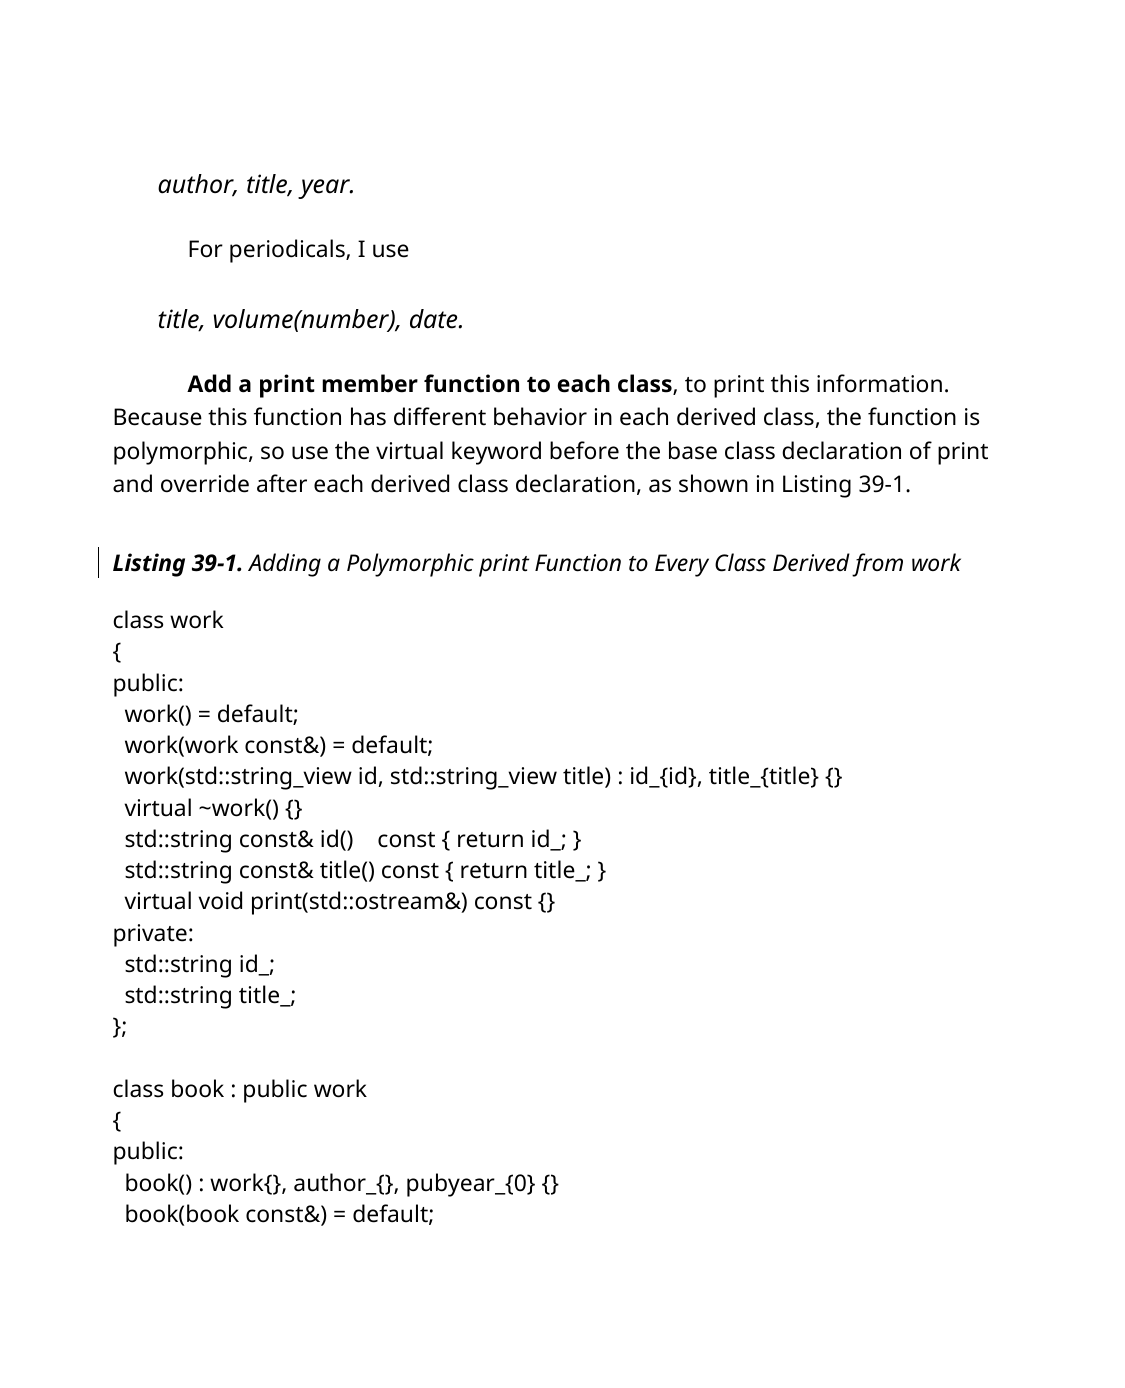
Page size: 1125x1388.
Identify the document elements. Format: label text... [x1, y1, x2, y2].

text std::string const& id() const { return id_; } [112, 823, 1012, 854]
text { [112, 1104, 1012, 1135]
text public: [112, 1135, 1012, 1166]
text class work [112, 604, 1012, 635]
text title, volume(number), date. [157, 302, 968, 336]
text book(book const&) = default; [112, 1198, 1012, 1229]
text author, title, year. [157, 167, 968, 201]
text std::string const& title() const { return title_; } [112, 854, 1012, 885]
text { [112, 635, 1012, 666]
text work(work const&) = default; [112, 729, 1012, 760]
text std::string title_; [112, 979, 1012, 1010]
text }; [112, 1010, 1012, 1041]
text virtual ~work() {} [112, 791, 1012, 823]
text For periodicals, I use [112, 231, 1012, 264]
text public: [112, 666, 1012, 698]
text virtual void print(std::ostream&) const {} [112, 885, 1012, 916]
text work(std::string_view id, std::string_view title) : id_{id}, title_{title} {} [112, 760, 1012, 791]
text Add a print member function to each class, to print this information. Because this function has different behavior in each derived class, the function is polymorphic, so use the virtual keyword before the base class declaration of print and override after each derived class declaration, as shown in Listing 39-1. [112, 366, 1012, 499]
text class book : public work [112, 1073, 1012, 1104]
text std::string id_; [112, 948, 1012, 979]
text work() = default; [112, 698, 1012, 729]
text private: [112, 916, 1012, 948]
text book() : work{}, author_{}, pubyear_{0} {} [112, 1166, 1012, 1198]
text Listing 39-1. Adding a Polymorphic print Function to Every Class Derived from work [112, 547, 1012, 578]
